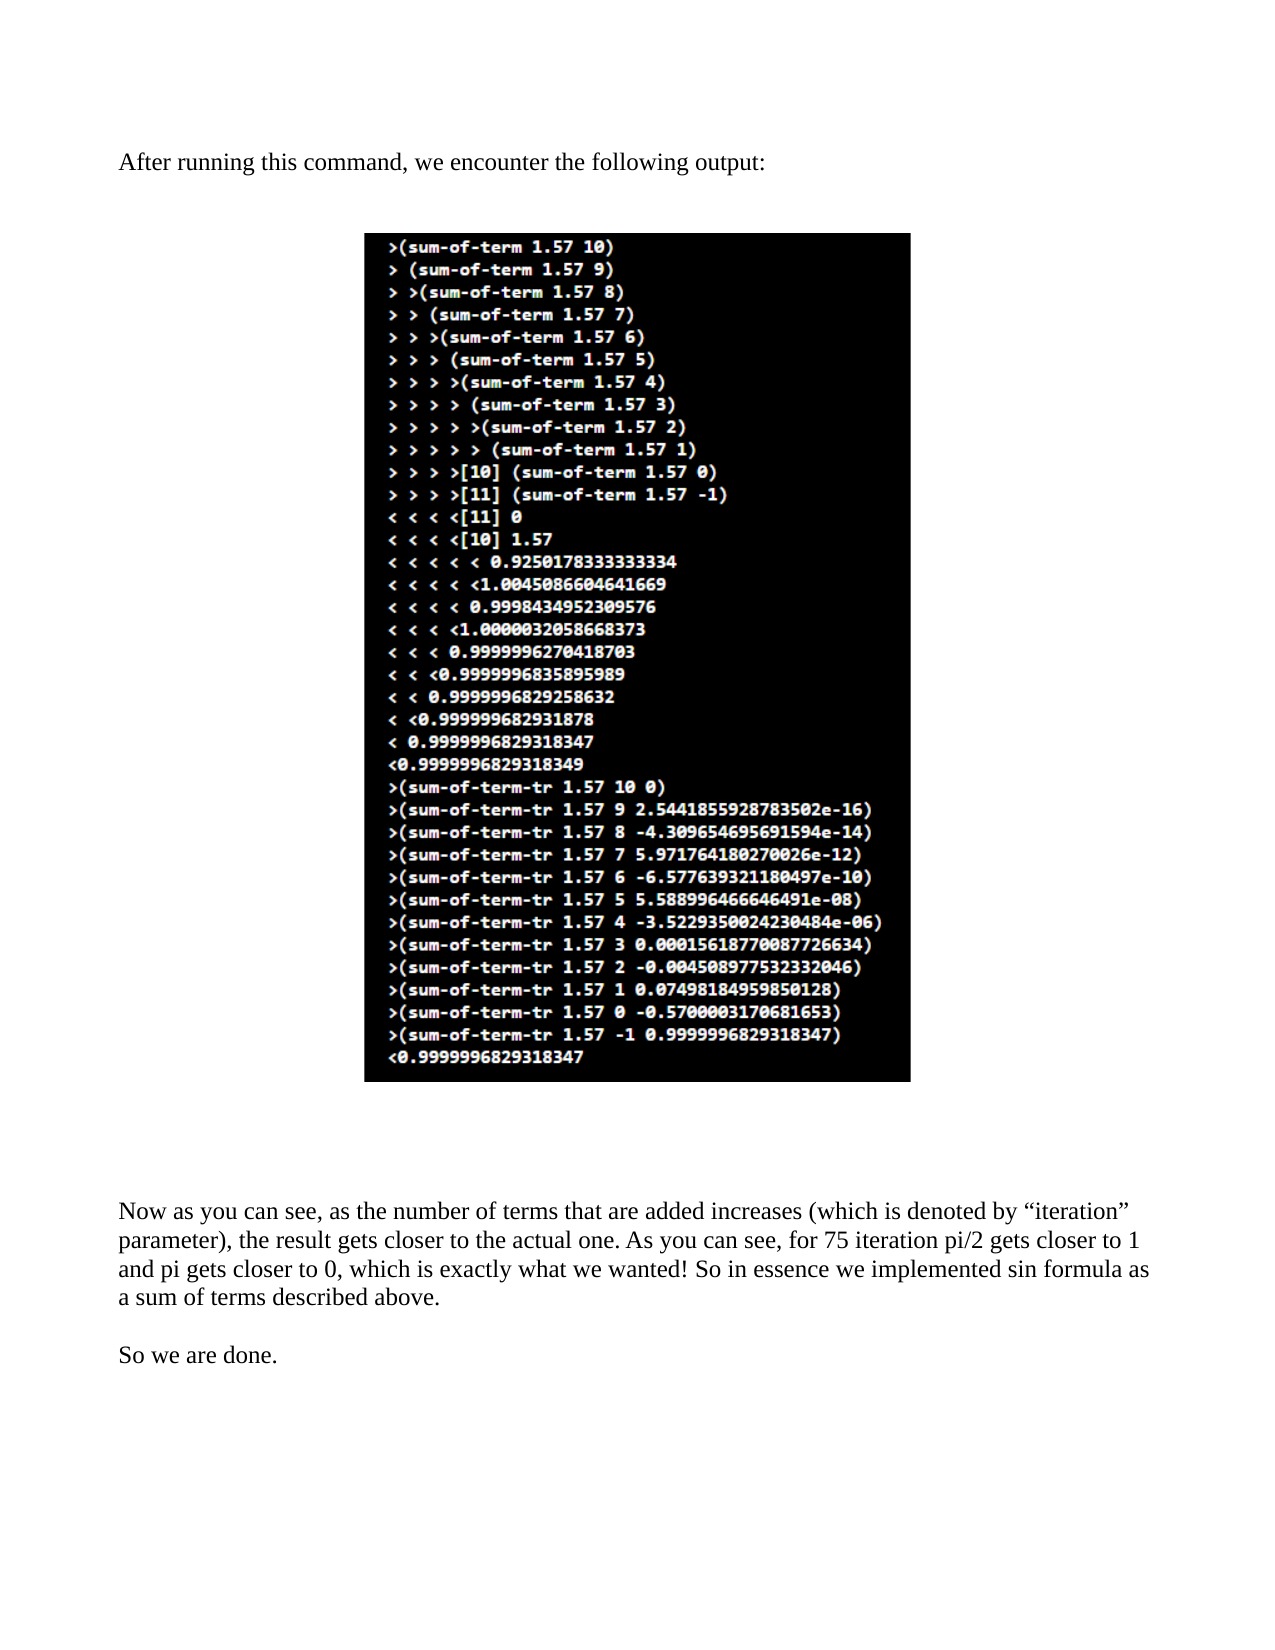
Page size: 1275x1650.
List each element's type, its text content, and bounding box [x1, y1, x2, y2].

picture [364, 233, 911, 1082]
text So we are done. [118, 1340, 1157, 1369]
text After running this command, we encounter the following output: [118, 147, 1157, 176]
text Now as you can see, as the number of terms that are added increases (which is denoted by “iteration” parameter), the result gets closer to the actual one. As you can see, for 75 iteration pi/2 gets closer to 1 and pi gets closer to 0, which is exactly what we wanted! So in essence we implemented sin formula as a sum of terms described above. [118, 1196, 1157, 1311]
